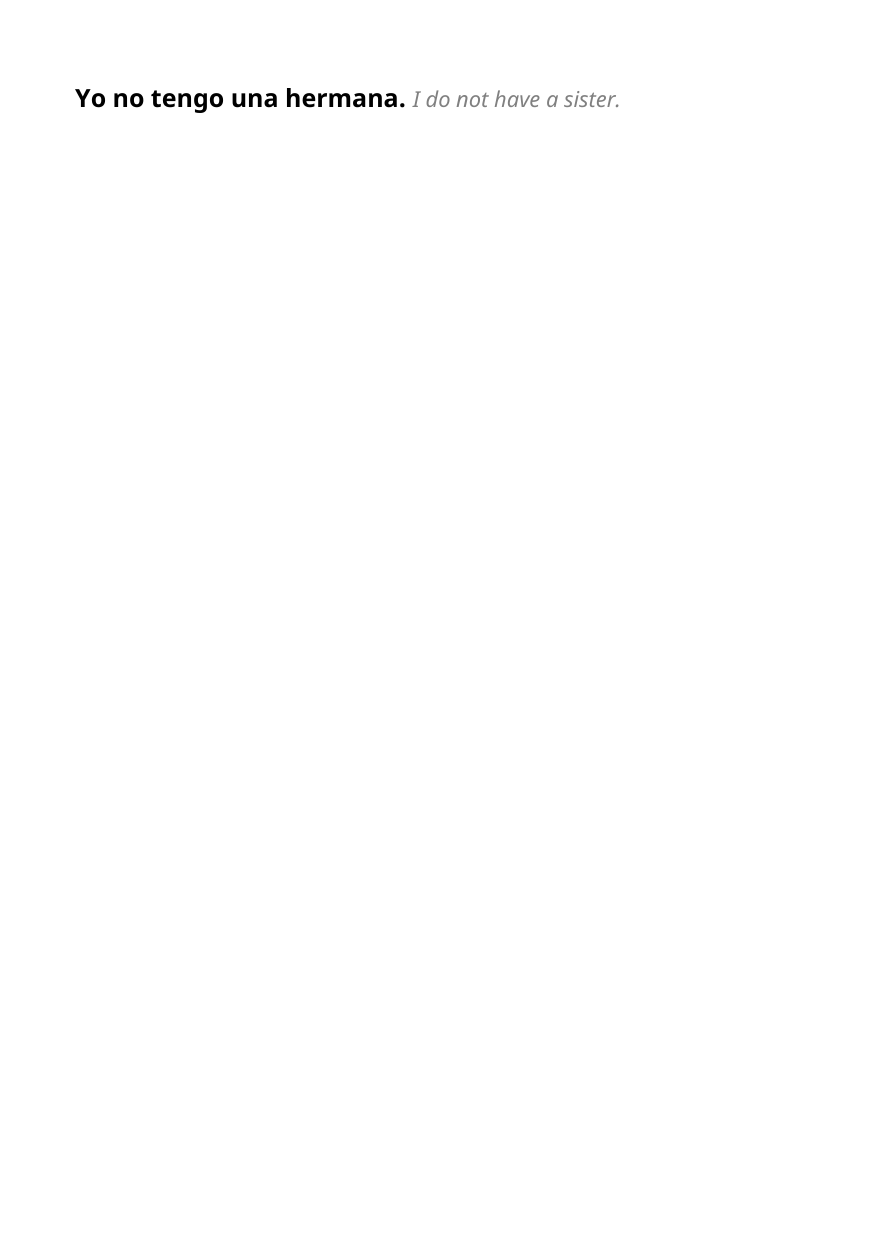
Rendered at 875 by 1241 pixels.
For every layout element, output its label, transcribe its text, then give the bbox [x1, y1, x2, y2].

text Yo no tengo una hermana. I do not have a sister. [75, 81, 799, 115]
